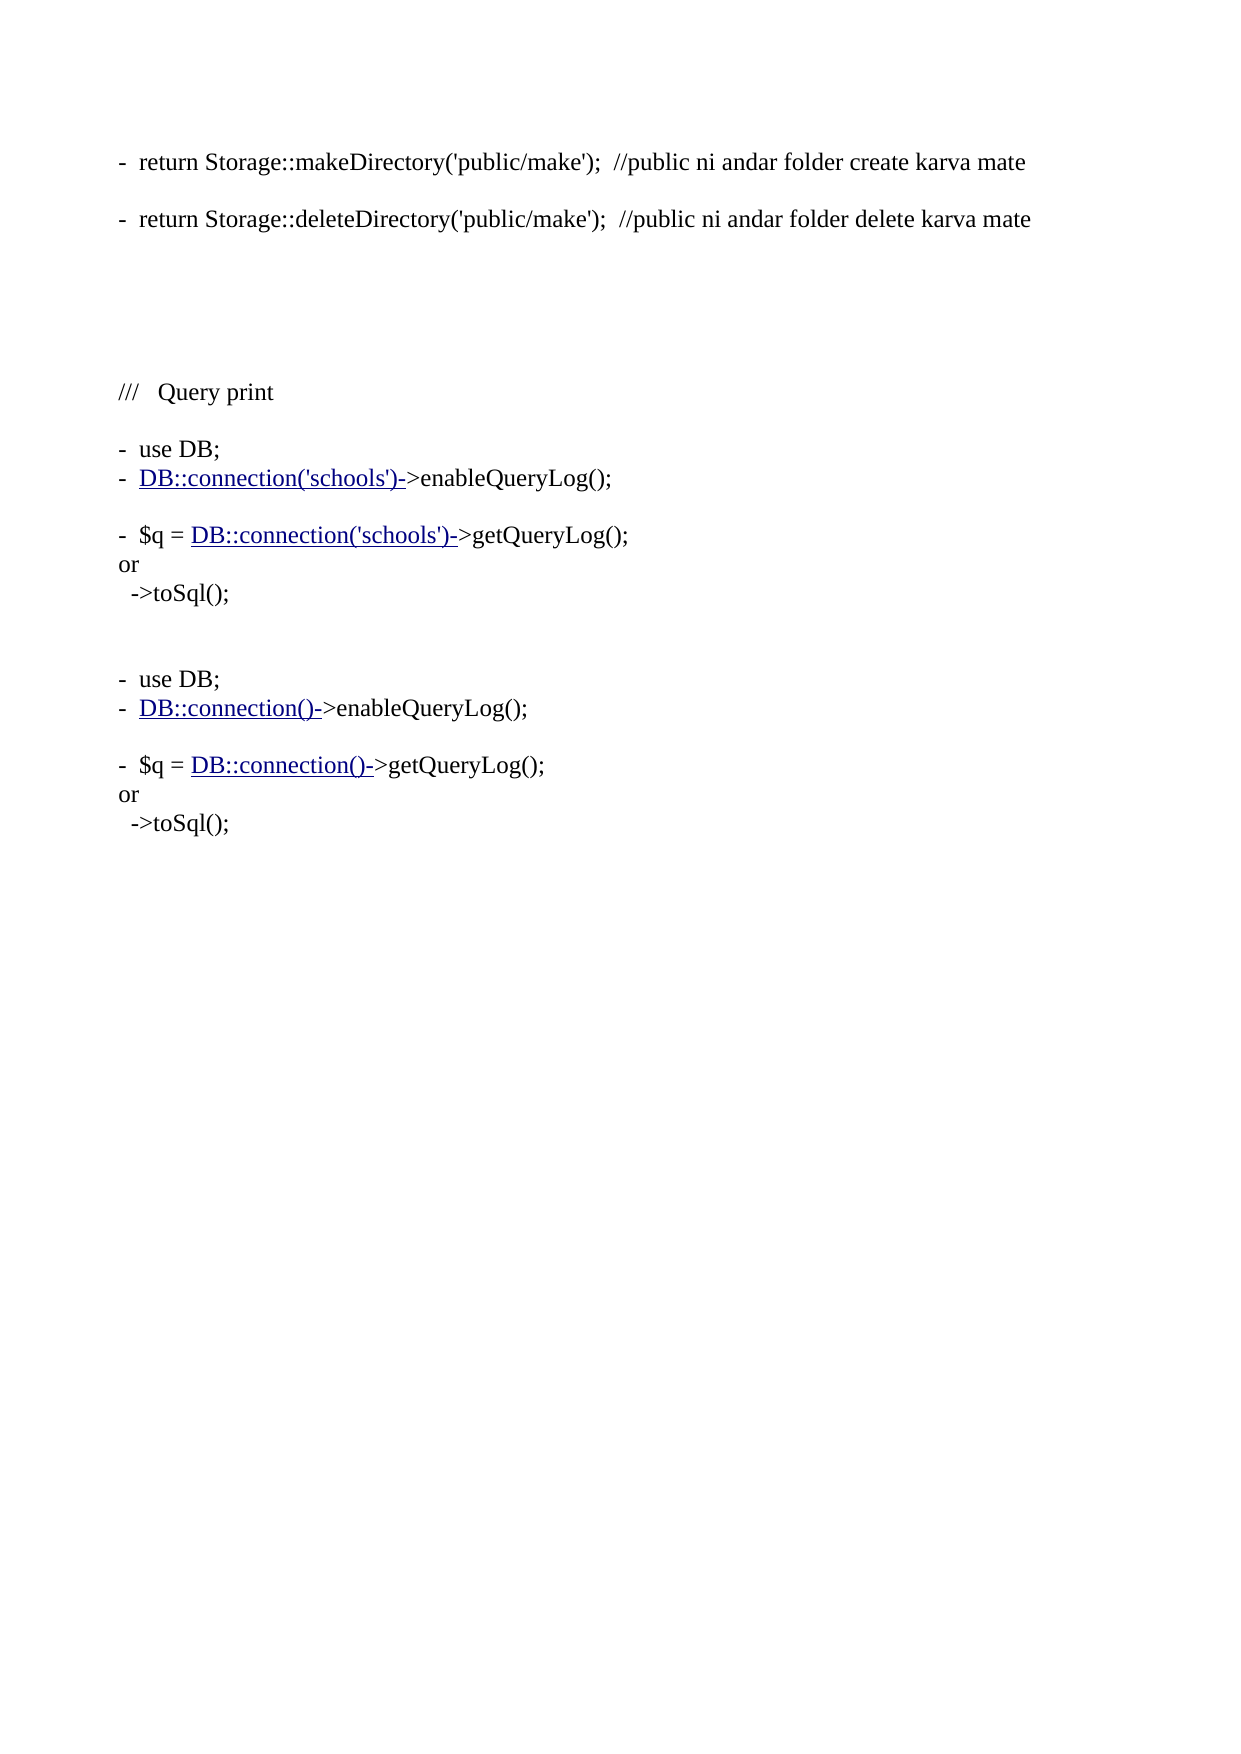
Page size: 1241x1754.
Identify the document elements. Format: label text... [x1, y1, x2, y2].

text - DB::connection()->enableQueryLog(); [118, 693, 1122, 722]
text /// Query print [118, 377, 1122, 406]
text - use DB; [118, 664, 1122, 693]
text or ->toSql(); [118, 779, 1122, 837]
text - DB::connection('schools')->enableQueryLog(); [118, 463, 1122, 492]
text - $q = DB::connection()->getQueryLog(); [118, 751, 1122, 779]
text - return Storage::makeDirectory('public/make'); //public ni andar folder create karva mate [118, 147, 1122, 176]
text - use DB; [118, 434, 1122, 463]
text - $q = DB::connection('schools')->getQueryLog(); [118, 521, 1122, 549]
text - return Storage::deleteDirectory('public/make'); //public ni andar folder delete karva mate [118, 204, 1122, 233]
text or ->toSql(); [118, 549, 1122, 607]
